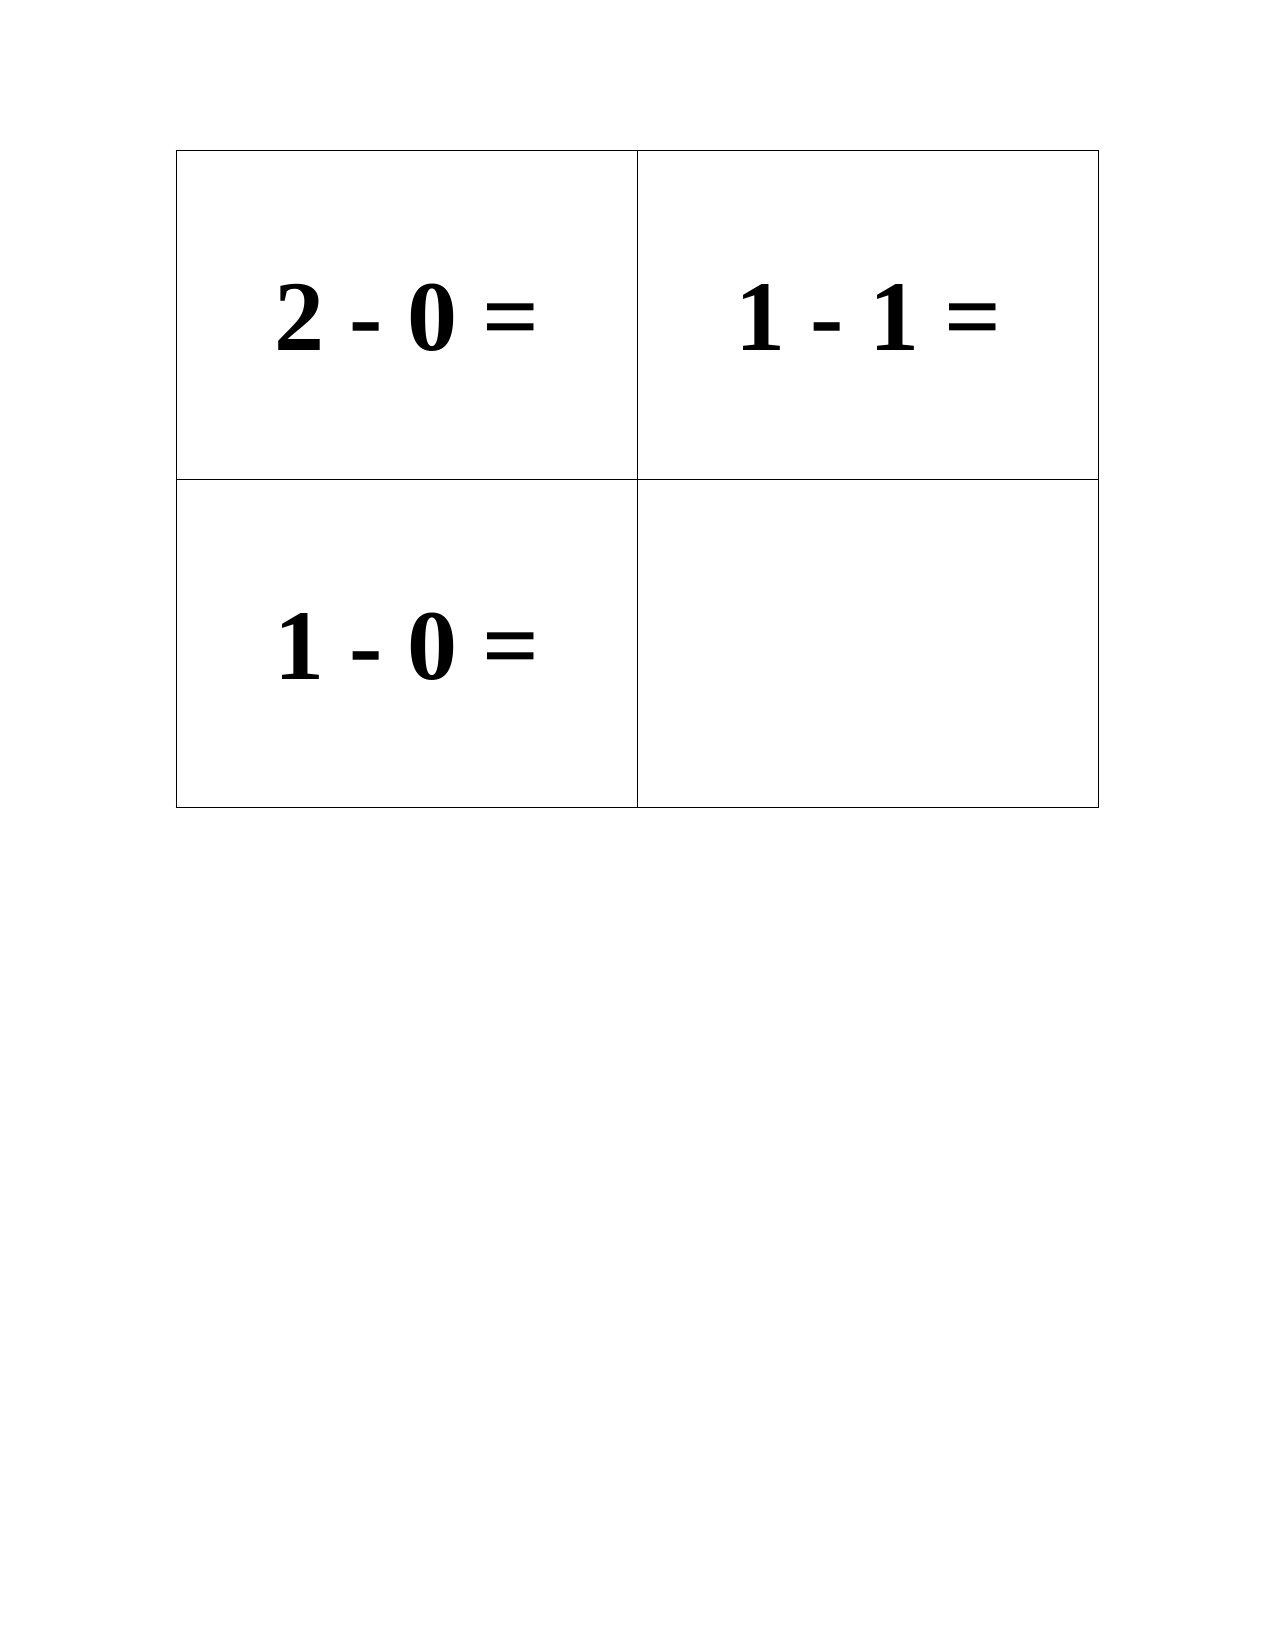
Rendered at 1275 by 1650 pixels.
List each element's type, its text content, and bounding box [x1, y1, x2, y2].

table_cell 1 - 1 = [638, 151, 1098, 478]
table_cell 1 - 0 = [177, 480, 637, 807]
table_cell 2 - 0 = [177, 151, 637, 478]
table_cell [638, 480, 1098, 807]
